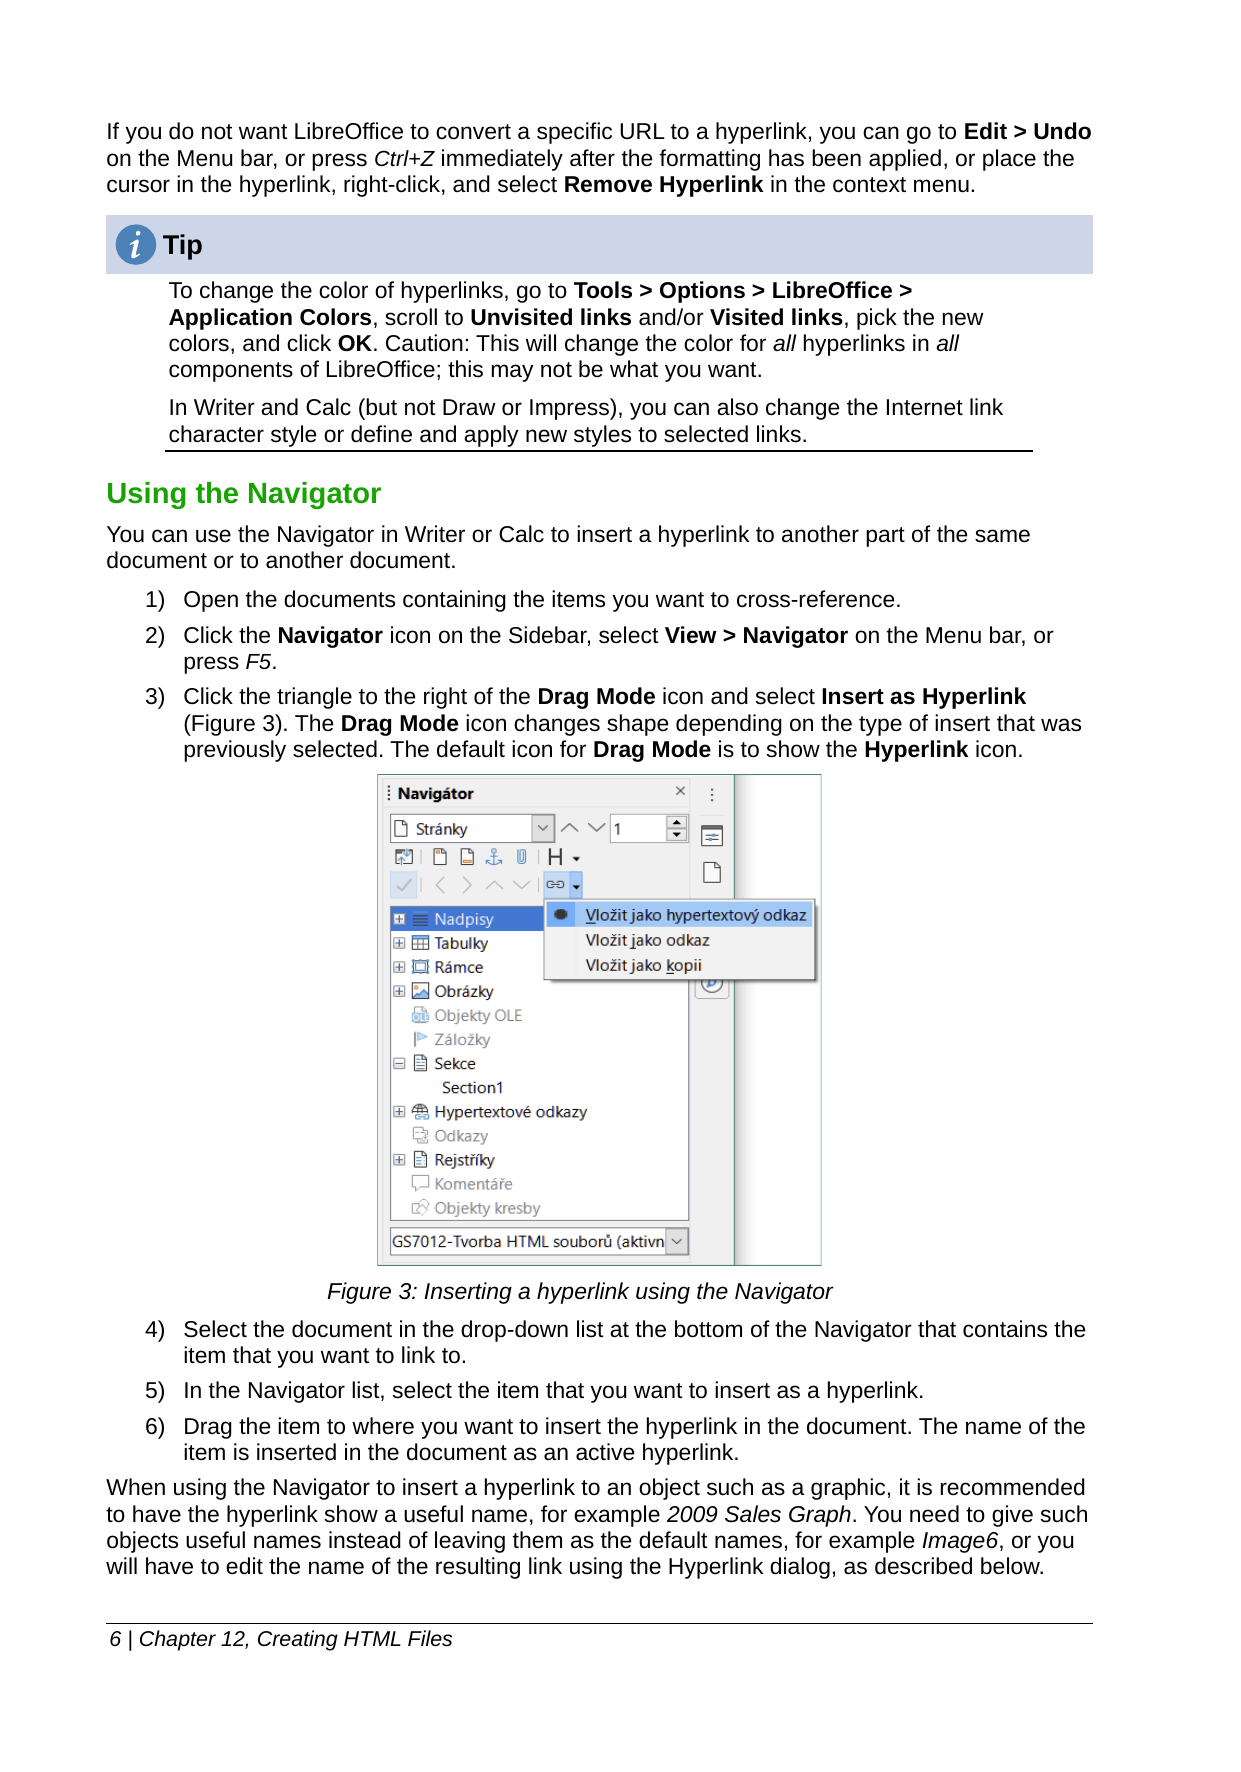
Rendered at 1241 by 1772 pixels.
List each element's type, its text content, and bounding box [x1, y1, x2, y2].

text To change the color of hyperlinks, go to Tools > Options > LibreOffice > Application Colors, scroll to Unvisited links and/or Visited links, pick the new colors, and click OK. Caution: This will change the color for all hyperlinks in all components of LibreOffice; this may not be what you want. [165, 274, 1033, 383]
text Figure 3: Inserting a hyperlink using the Navigator [327, 1278, 872, 1304]
list In the Navigator list, select the item that you want to insert as a hyperlink. [165, 1377, 1093, 1404]
list Open the documents containing the items you want to cross-reference. [165, 586, 1093, 613]
text You can use the Navigator in Writer or Calc to insert a hyperlink to another part of the same document or to another document. [106, 521, 1093, 574]
list Click the Navigator icon on the Sidebar, select View > Navigator on the Menu bar, or press F5. [165, 622, 1093, 674]
list Select the document in the drop-down list at the bottom of the Navigator that contains the item that you want to link to. [165, 1316, 1093, 1369]
text If you do not want LibreOffice to convert a specific URL to a hyperlink, you can go to Edit > Undo on the Menu bar, or press Ctrl+Z immediately after the formatting has been applied, or place the cursor in the hyperlink, right-click, and select Remove Hyperlink in the context menu. [106, 118, 1093, 197]
subtitle Tip [106, 215, 1093, 274]
text In Writer and Calc (but not Draw or Impress), you can also change the Internet link character style or define and apply new styles to selected links. [165, 391, 1033, 450]
list Click the triangle to the right of the Drag Mode icon and select Insert as Hyperlink (Figure 3). The Drag Mode icon changes shape depending on the type of insert that was previously selected. The default icon for Drag Mode is to show the Hyperlink icon. [165, 683, 1093, 762]
text When using the Navigator to insert a hyperlink to an object such as a graphic, it is recommended to have the hyperlink show a useful name, for example 2009 Sales Graph. You need to give such objects useful names instead of leaving them as the default names, for example Image6, or you will have to edit the name of the resulting link using the Hyperlink dialog, as described below. [106, 1474, 1093, 1580]
list Drag the item to where you want to insert the hyperlink in the document. The name of the item is inserted in the document as an active hyperlink. [165, 1413, 1093, 1465]
subtitle Using the Navigator [106, 476, 1093, 509]
picture [377, 774, 822, 1266]
